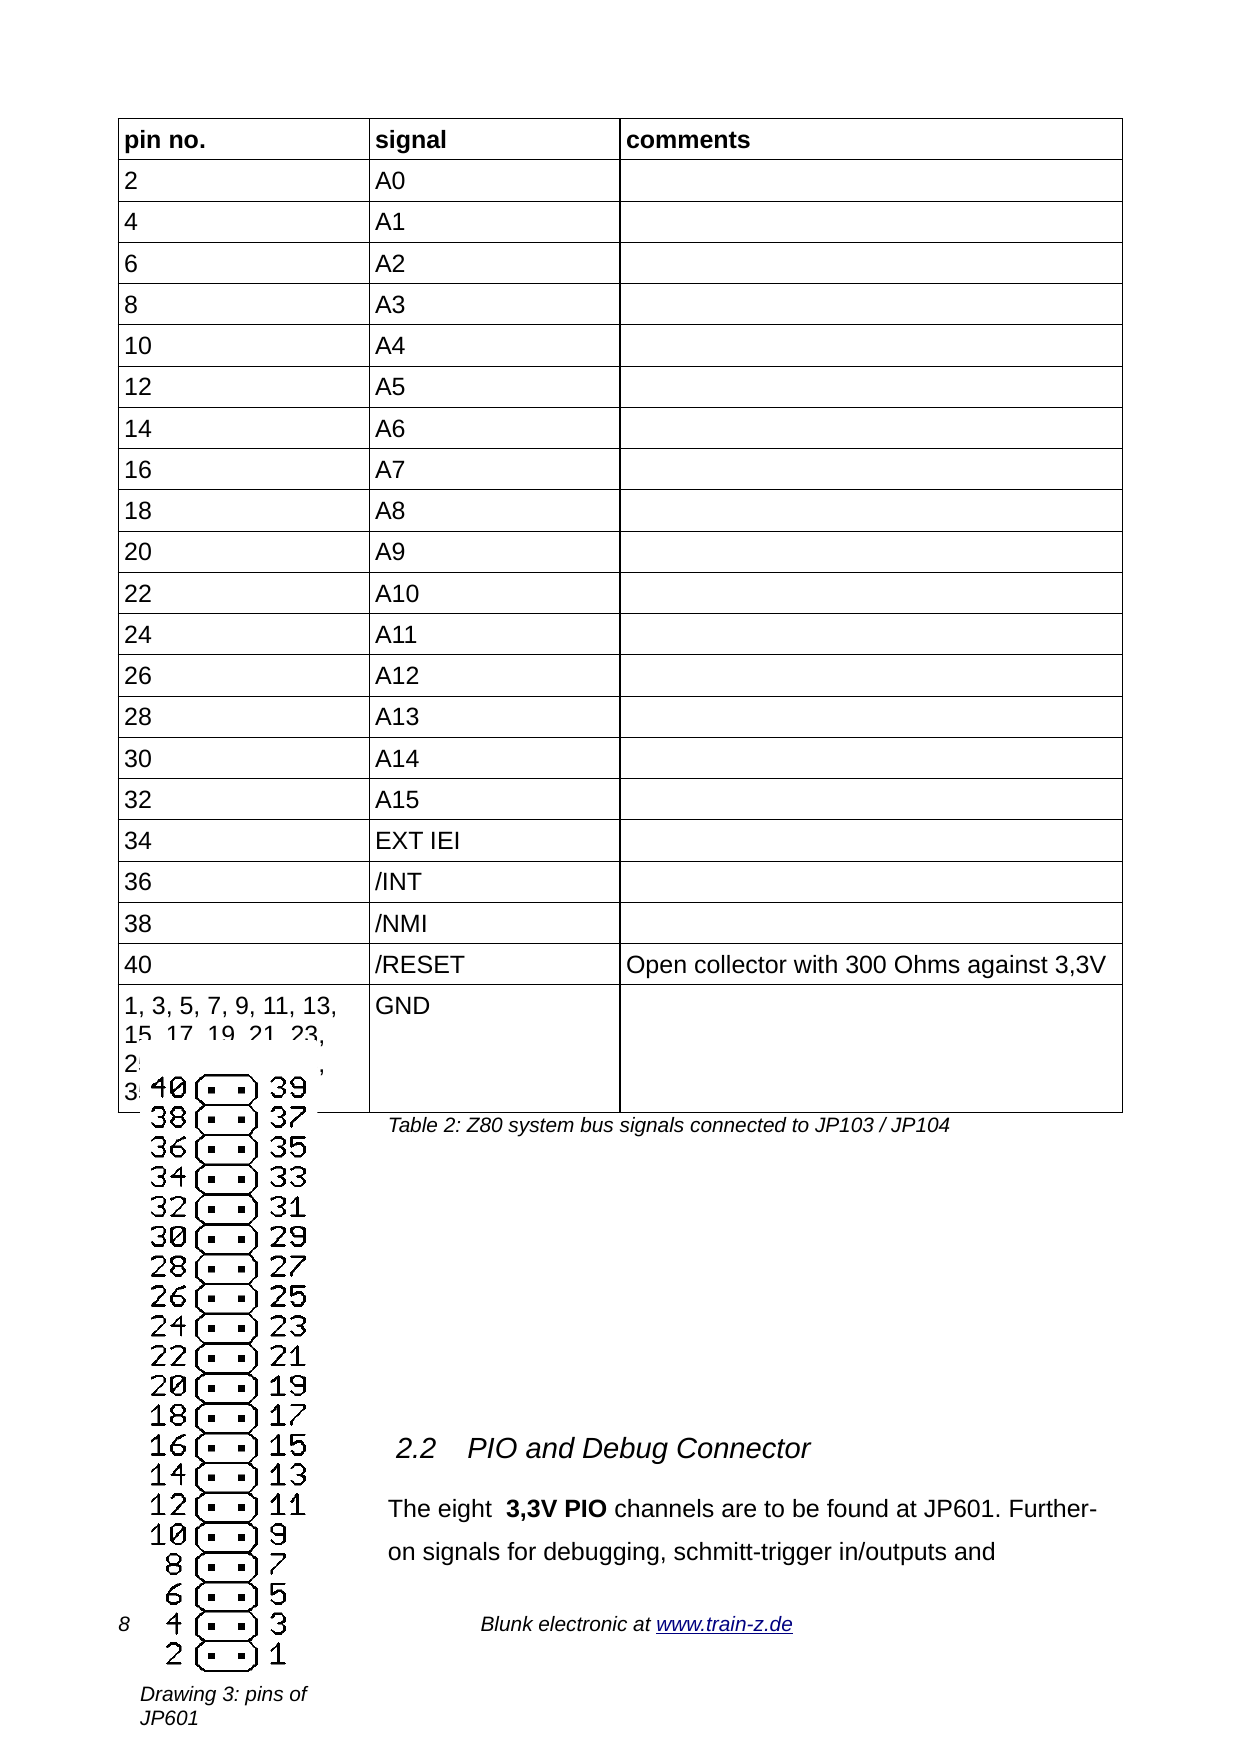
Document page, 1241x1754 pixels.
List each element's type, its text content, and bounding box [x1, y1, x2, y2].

table_cell 38 [119, 903, 369, 943]
table_cell 26 [119, 655, 369, 696]
table_cell [621, 284, 1122, 324]
table_cell A1 [370, 202, 619, 242]
table_cell [621, 243, 1122, 283]
table_cell 24 [119, 614, 369, 654]
text The eight 3,3V PIO channels are to be found at JP601. Further-on signals for debugging, schmitt-trigger in/outputs and /CPU_RESET are accessible there. [140, 1730, 317, 1754]
table_cell /RESET [370, 944, 619, 984]
table_cell 10 [119, 325, 369, 366]
table_cell A5 [370, 367, 619, 407]
table_cell A14 [370, 738, 619, 778]
table_cell [621, 202, 1122, 242]
table_cell [621, 779, 1122, 819]
table_cell 8 [119, 284, 369, 324]
table_cell 16 [119, 449, 369, 489]
table_cell [621, 903, 1122, 943]
picture [140, 1065, 318, 1682]
table_cell A10 [370, 573, 619, 613]
table_cell [621, 655, 1122, 696]
table_cell 18 [119, 490, 369, 531]
table_cell 1, 3, 5, 7, 9, 11, 13, 15, 17, 19, 21, 23, 25, 27, 29, 31, 33, 35, 37, 39 [119, 985, 369, 1112]
table_cell EXT IEI [370, 820, 619, 861]
table_cell A8 [370, 490, 619, 531]
table_cell [621, 573, 1122, 613]
text The eight 3,3V PIO channels are to be found at JP601. Further-on signals for debugging, schmitt-trigger in/outputs and /CPU_RESET are accessible there. [318, 1494, 1122, 1566]
table_header comments [621, 119, 1122, 159]
table_cell A7 [370, 449, 619, 489]
table_cell [621, 325, 1122, 366]
table_cell A13 [370, 697, 619, 737]
table_cell [621, 408, 1122, 448]
table_cell 2 [119, 160, 369, 201]
table_cell /NMI [370, 903, 619, 943]
text The eight 3,3V PIO channels are to be found at JP601. Further-on signals for debugging, schmitt-trigger in/outputs and /CPU_RESET are accessible there. [140, 1040, 317, 1065]
table_cell GND [370, 985, 619, 1112]
table_cell 34 [119, 820, 369, 861]
table_cell [621, 985, 1122, 1112]
table_cell A15 [370, 779, 619, 819]
table_cell [621, 862, 1122, 902]
table_cell 12 [119, 367, 369, 407]
subtitle [118, 1432, 140, 1465]
table_cell 6 [119, 243, 369, 283]
table_cell [621, 532, 1122, 572]
table_header pin no. [119, 119, 369, 159]
table_cell A9 [370, 532, 619, 572]
table_cell 4 [119, 202, 369, 242]
table_cell 20 [119, 532, 369, 572]
table_cell [621, 367, 1122, 407]
table_cell A0 [370, 160, 619, 201]
table_cell 14 [119, 408, 369, 448]
table_cell [621, 160, 1122, 201]
table_cell [621, 738, 1122, 778]
table_cell A12 [370, 655, 619, 696]
table_cell A6 [370, 408, 619, 448]
table_cell A3 [370, 284, 619, 324]
table_cell 28 [119, 697, 369, 737]
table_cell 30 [119, 738, 369, 778]
table_cell A2 [370, 243, 619, 283]
table_header signal [370, 119, 619, 159]
table_cell /INT [370, 862, 619, 902]
table_cell [621, 449, 1122, 489]
text Table 2: Z80 system bus signals connected to JP103 / JP104 [318, 1113, 1122, 1137]
table_cell A4 [370, 325, 619, 366]
table_cell [621, 820, 1122, 861]
table_cell [621, 490, 1122, 531]
subtitle PIO and Debug Connector [318, 1432, 1122, 1465]
table_cell [621, 697, 1122, 737]
text Drawing 3: pins of JP601 [140, 1682, 317, 1730]
table_cell [621, 614, 1122, 654]
table_cell Open collector with 300 Ohms against 3,3V [621, 944, 1122, 984]
table_cell A11 [370, 614, 619, 654]
table_cell 22 [119, 573, 369, 613]
table_cell 32 [119, 779, 369, 819]
table_cell 36 [119, 862, 369, 902]
table_cell 40 [119, 944, 369, 984]
